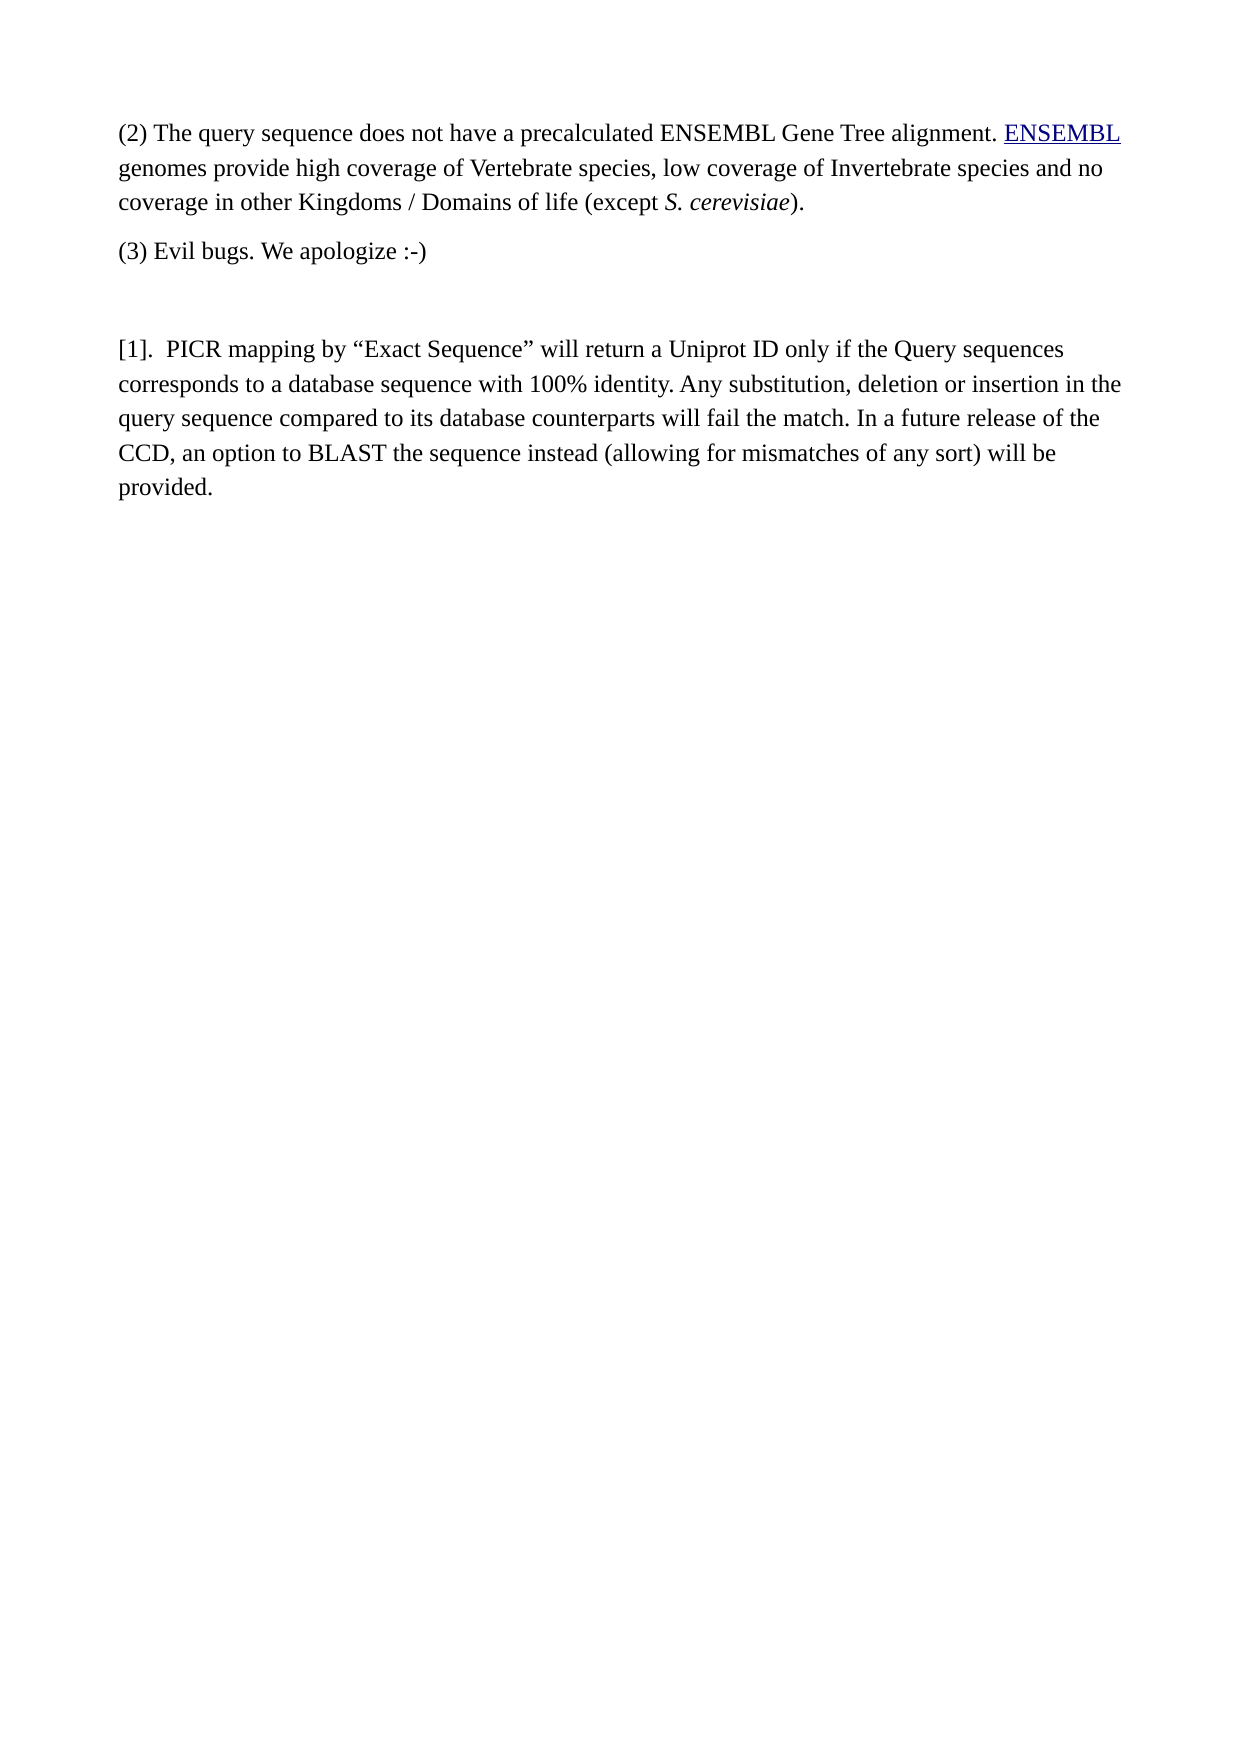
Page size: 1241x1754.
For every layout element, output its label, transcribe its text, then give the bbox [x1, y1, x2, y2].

text (2) The query sequence does not have a precalculated ENSEMBL Gene Tree alignment. ENSEMBL genomes provide high coverage of Vertebrate species, low coverage of Invertebrate species and no coverage in other Kingdoms / Domains of life (except S. cerevisiae). [118, 118, 1122, 216]
text [1]. PICR mapping by “Exact Sequence” will return a Uniprot ID only if the Query sequences corresponds to a database sequence with 100% identity. Any substitution, deletion or insertion in the query sequence compared to its database counterparts will fail the match. In a future release of the CCD, an option to BLAST the sequence instead (allowing for mismatches of any sort) will be provided. [118, 334, 1122, 501]
text (3) Evil bugs. We apologize :-) [118, 236, 1122, 265]
